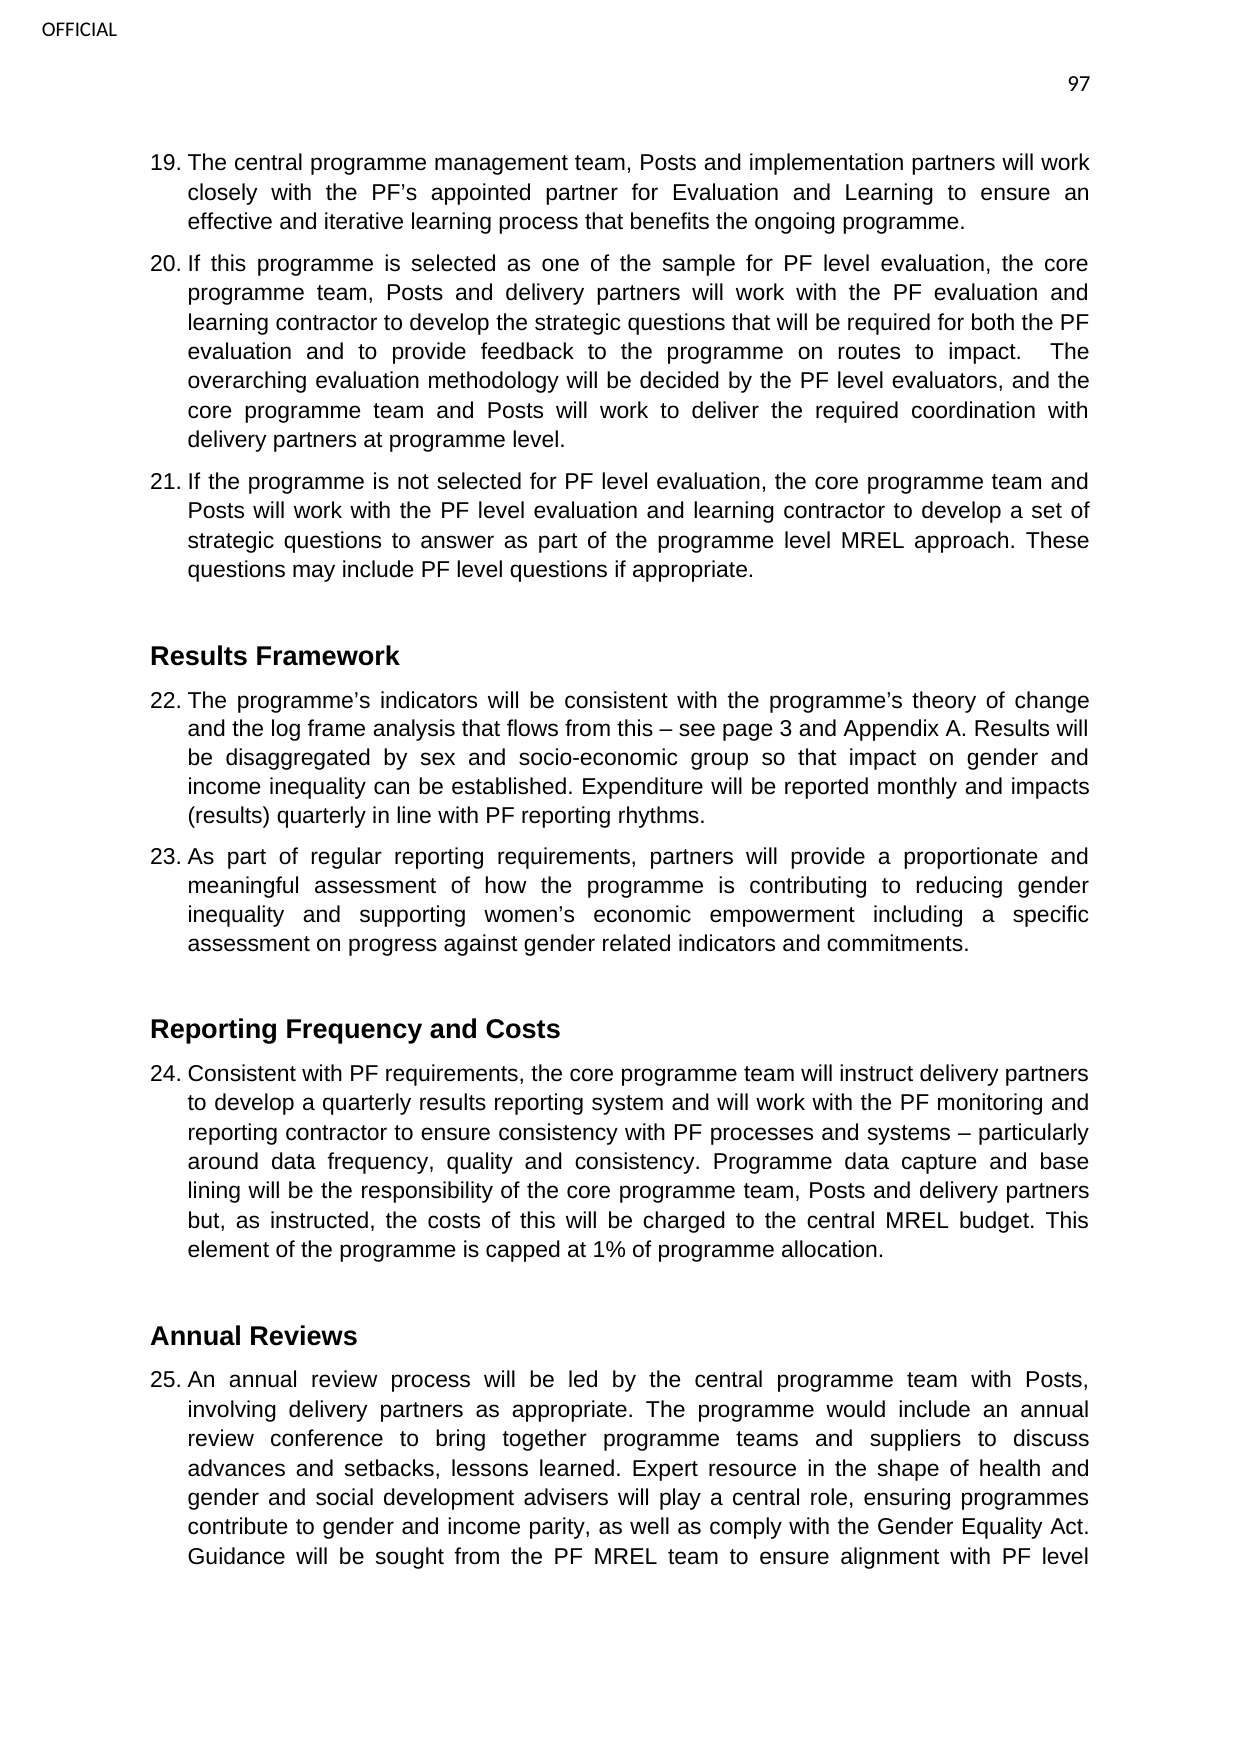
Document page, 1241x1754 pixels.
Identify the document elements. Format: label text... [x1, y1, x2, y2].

list An annual review process will be led by the central programme team with Posts, involving delivery partners as appropriate. The programme would include an annual review conference to bring together programme teams and suppliers to discuss advances and setbacks, lessons learned. Expert resource in the shape of health and gender and social development advisers will play a central role, ensuring programmes contribute to gender and income parity, as well as comply with the Gender Equality Act. Guidance will be sought from the PF MREL team to ensure alignment with PF level [150, 1367, 1090, 1569]
list If this programme is selected as one of the sample for PF level evaluation, the core programme team, Posts and delivery partners will work with the PF evaluation and learning contractor to develop the strategic questions that will be required for both the PF evaluation and to provide feedback to the programme on routes to impact. The overarching evaluation methodology will be decided by the PF level evaluators, and the core programme team and Posts will work to deliver the required coordination with delivery partners at programme level. [150, 251, 1090, 452]
subtitle As part of regular reporting requirements, partners will provide a proportionate and meaningful assessment of how the programme is contributing to reducing gender inequality and supporting women’s economic empowerment including a specific assessment on progress against gender related indicators and commitments. [150, 844, 1090, 956]
list Consistent with PF requirements, the core programme team will instruct delivery partners to develop a quarterly results reporting system and will work with the PF monitoring and reporting contractor to ensure consistency with PF processes and systems – particularly around data frequency, quality and consistency. Programme data capture and base lining will be the responsibility of the core programme team, Posts and delivery partners but, as instructed, the costs of this will be charged to the central MREL budget. This element of the programme is capped at 1% of programme allocation. [150, 1061, 1090, 1262]
subtitle Annual Reviews [150, 1321, 1090, 1351]
list If the programme is not selected for PF level evaluation, the core programme team and Posts will work with the PF level evaluation and learning contractor to develop a set of strategic questions to answer as part of the programme level MREL approach. These questions may include PF level questions if appropriate. [150, 469, 1090, 582]
subtitle The programme’s indicators will be consistent with the programme’s theory of change and the log frame analysis that flows from this – see page 3 and Appendix A. Results will be disaggregated by sex and socio-economic group so that impact on gender and income inequality can be established. Expenditure will be reported monthly and impacts (results) quarterly in line with PF reporting rhythms. [150, 687, 1090, 828]
list The central programme management team, Posts and implementation partners will work closely with the PF’s appointed partner for Evaluation and Learning to ensure an effective and iterative learning process that benefits the ongoing programme. [150, 150, 1090, 234]
subtitle Results Framework [150, 641, 1090, 671]
subtitle Reporting Frequency and Costs [150, 1014, 1090, 1044]
